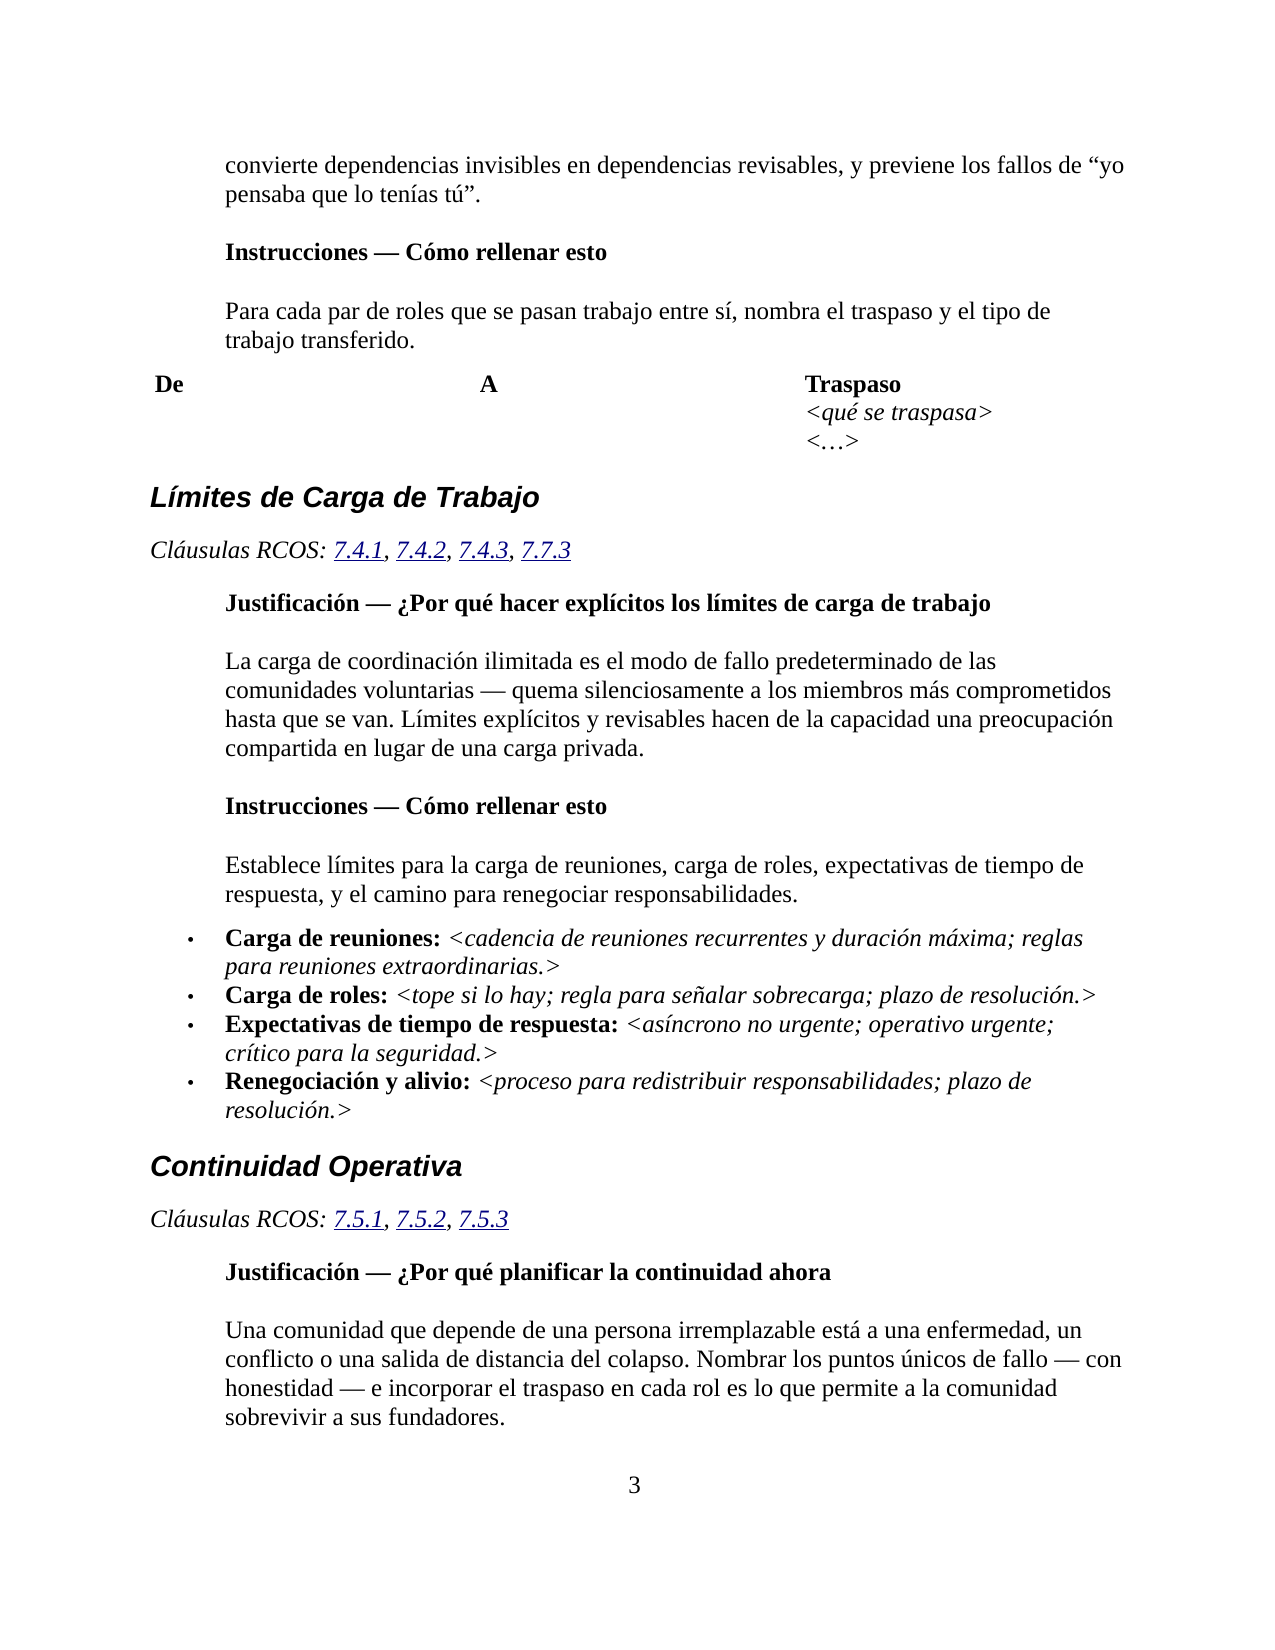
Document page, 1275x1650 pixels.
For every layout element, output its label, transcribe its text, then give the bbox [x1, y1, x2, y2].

table_cell [150, 426, 475, 455]
text Cláusulas RCOS: 7.4.1, 7.4.2, 7.4.3, 7.7.3 [150, 535, 1125, 564]
table_cell [150, 398, 475, 426]
table_header A [475, 369, 800, 397]
table_cell <qué se traspasa> [800, 398, 1125, 426]
text convierte dependencias invisibles en dependencias revisables, y previene los fallos de “yo pensaba que lo tenías tú”. [225, 150, 1125, 207]
table_header De [150, 369, 475, 397]
text Instrucciones — Cómo rellenar esto [225, 791, 1125, 820]
text Instrucciones — Cómo rellenar esto [225, 237, 1125, 266]
table_header Traspaso [800, 369, 1125, 397]
list Renegociación y alivio: <proceso para redistribuir responsabilidades; plazo de resolución.> [187, 1066, 1125, 1124]
text Una comunidad que depende de una persona irremplazable está a una enfermedad, un conflicto o una salida de distancia del colapso. Nombrar los puntos únicos de fallo — con honestidad — e incorporar el traspaso en cada rol es lo que permite a la comunidad sobrevivir a sus fundadores. [225, 1315, 1125, 1430]
list Carga de reuniones: <cadencia de reuniones recurrentes y duración máxima; reglas para reuniones extraordinarias.> [187, 923, 1125, 980]
text Establece límites para la carga de reuniones, carga de roles, expectativas de tiempo de respuesta, y el camino para renegociar responsabilidades. [225, 850, 1125, 908]
list Expectativas de tiempo de respuesta: <asíncrono no urgente; operativo urgente; crítico para la seguridad.> [187, 1009, 1125, 1066]
text Justificación — ¿Por qué hacer explícitos los límites de carga de trabajo [225, 588, 1125, 616]
subtitle Continuidad Operativa [150, 1149, 1125, 1182]
text La carga de coordinación ilimitada es el modo de fallo predeterminado de las comunidades voluntarias — quema silenciosamente a los miembros más comprometidos hasta que se van. Límites explícitos y revisables hacen de la capacidad una preocupación compartida en lugar de una carga privada. [225, 646, 1125, 761]
table_cell [475, 426, 800, 455]
text Cláusulas RCOS: 7.5.1, 7.5.2, 7.5.3 [150, 1204, 1125, 1233]
table_cell [475, 398, 800, 426]
subtitle Límites de Carga de Trabajo [150, 480, 1125, 513]
text Justificación — ¿Por qué planificar la continuidad ahora [225, 1257, 1125, 1285]
text Para cada par de roles que se pasan trabajo entre sí, nombra el traspaso y el tipo de trabajo transferido. [225, 296, 1125, 354]
table_cell <…> [800, 426, 1125, 455]
list Carga de roles: <tope si lo hay; regla para señalar sobrecarga; plazo de resolución.> [187, 980, 1125, 1009]
